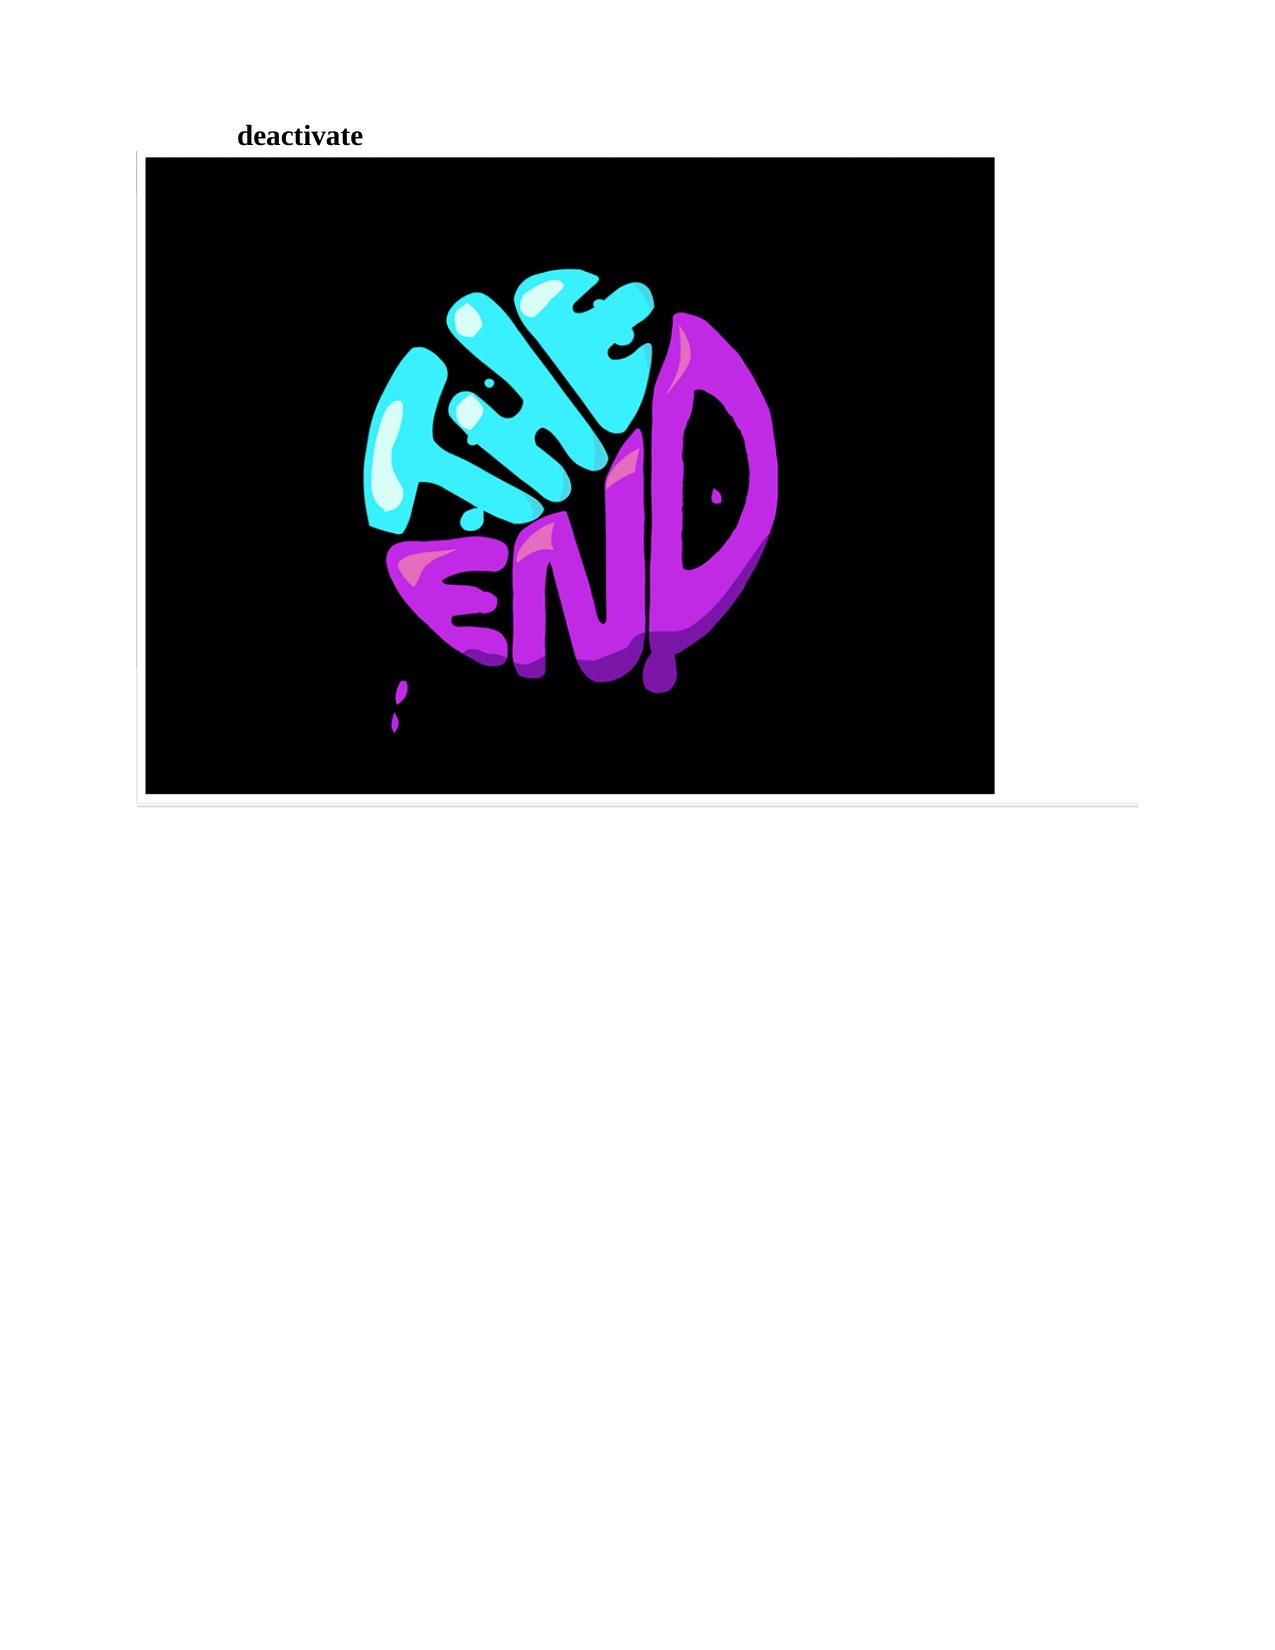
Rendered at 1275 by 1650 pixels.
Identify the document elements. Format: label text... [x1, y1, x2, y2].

picture [136, 151, 1139, 808]
list deactivate [156, 118, 1157, 152]
